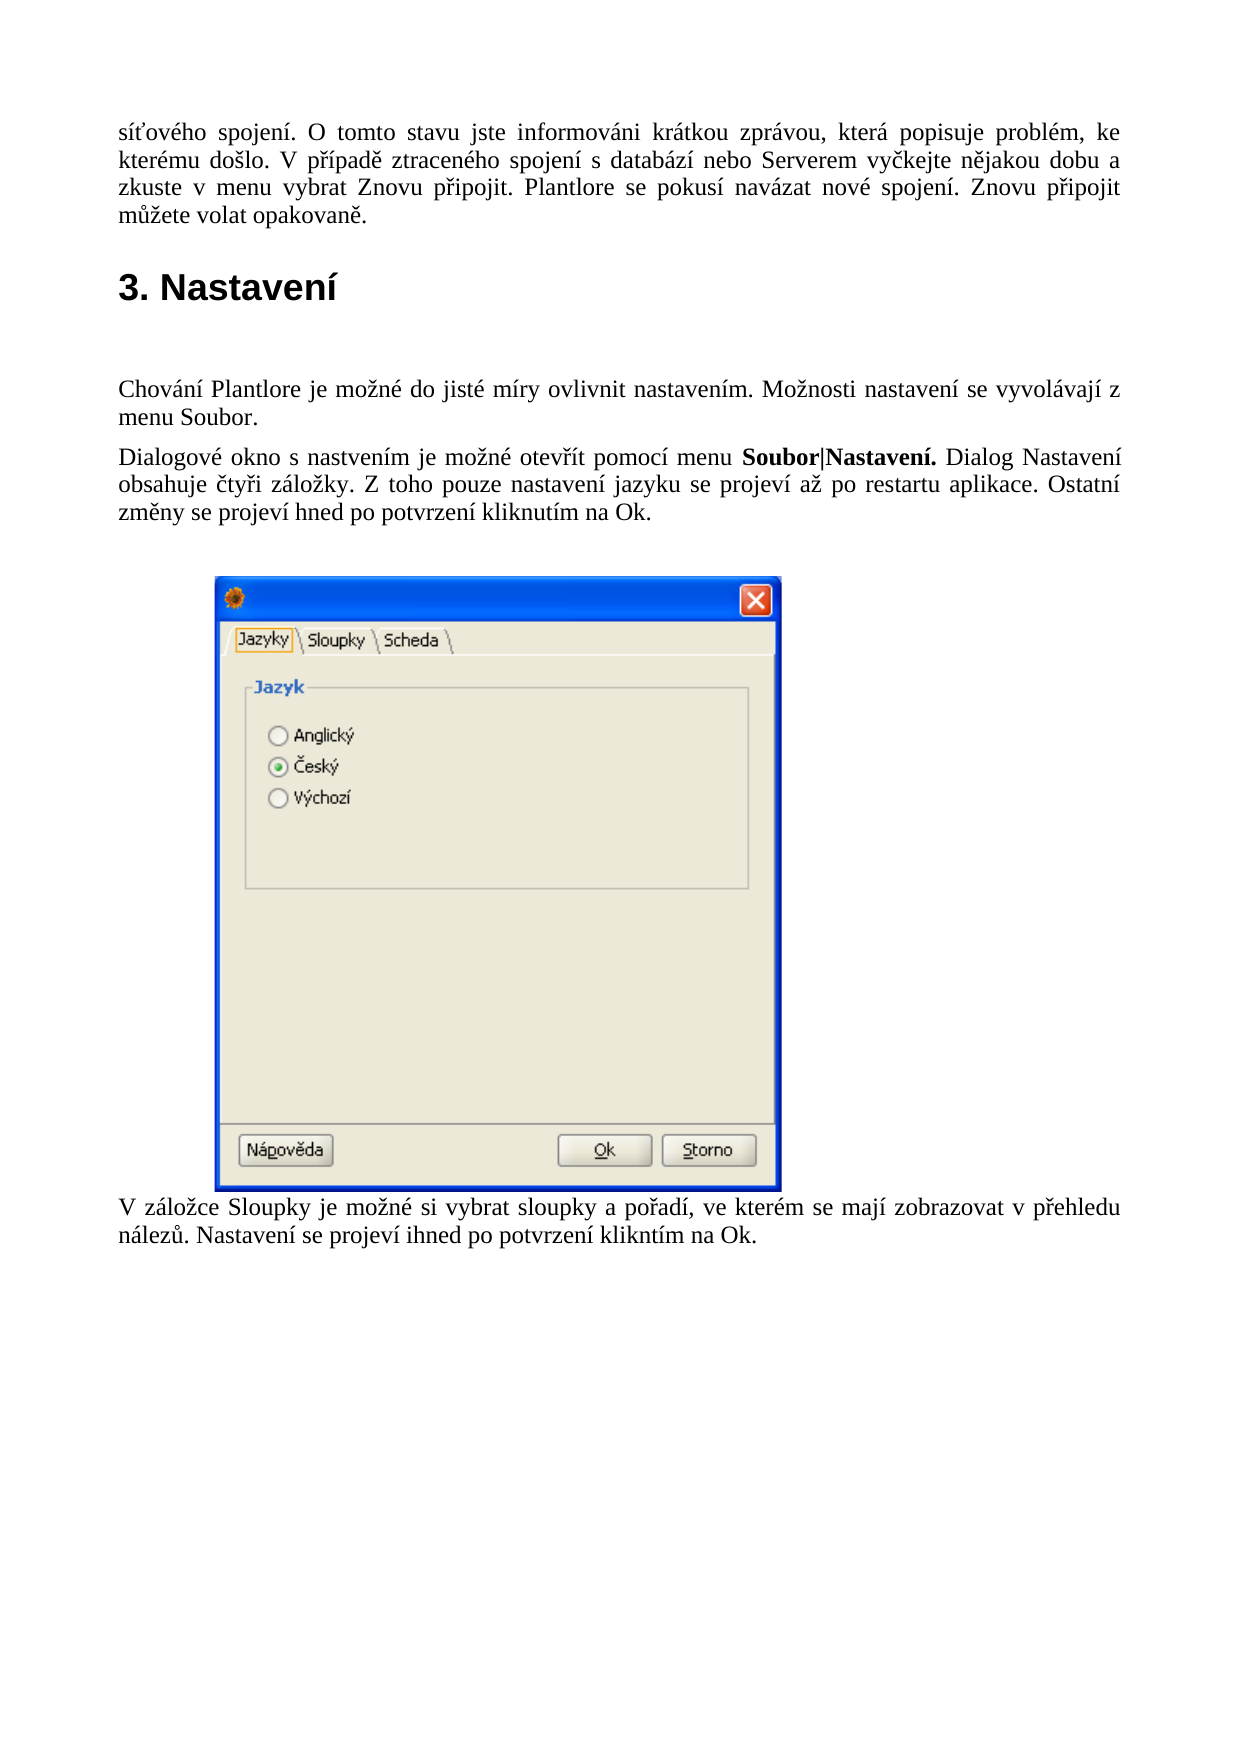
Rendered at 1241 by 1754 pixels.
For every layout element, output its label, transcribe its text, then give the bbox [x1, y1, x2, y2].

picture [214, 576, 782, 1192]
text Dialogové okno s nastvením je možné otevřít pomocí menu Soubor|Nastavení. Dialog Nastavení obsahuje čtyři záložky. Z toho pouze nastavení jazyku se projeví až po restartu aplikace. Ostatní změny se projeví hned po potvrzení kliknutím na Ok. [118, 443, 1122, 526]
text Chování Plantlore je možné do jisté míry ovlivnit nastavením. Možnosti nastavení se vyvolávají z menu Soubor. [118, 375, 1122, 430]
subtitle 3. Nastavení [118, 266, 1122, 308]
text síťového spojení. O tomto stavu jste informováni krátkou zprávou, která popisuje problém, ke kterému došlo. V případě ztraceného spojení s databází nebo Serverem vyčkejte nějakou dobu a zkuste v menu vybrat Znovu připojit. Plantlore se pokusí navázat nové spojení. Znovu připojit můžete volat opakovaně. [118, 118, 1122, 229]
text V záložce Sloupky je možné si vybrat sloupky a pořadí, ve kterém se mají zobrazovat v přehledu nálezů. Nastavení se projeví ihned po potvrzení klikntím na Ok. [118, 1148, 1122, 1248]
